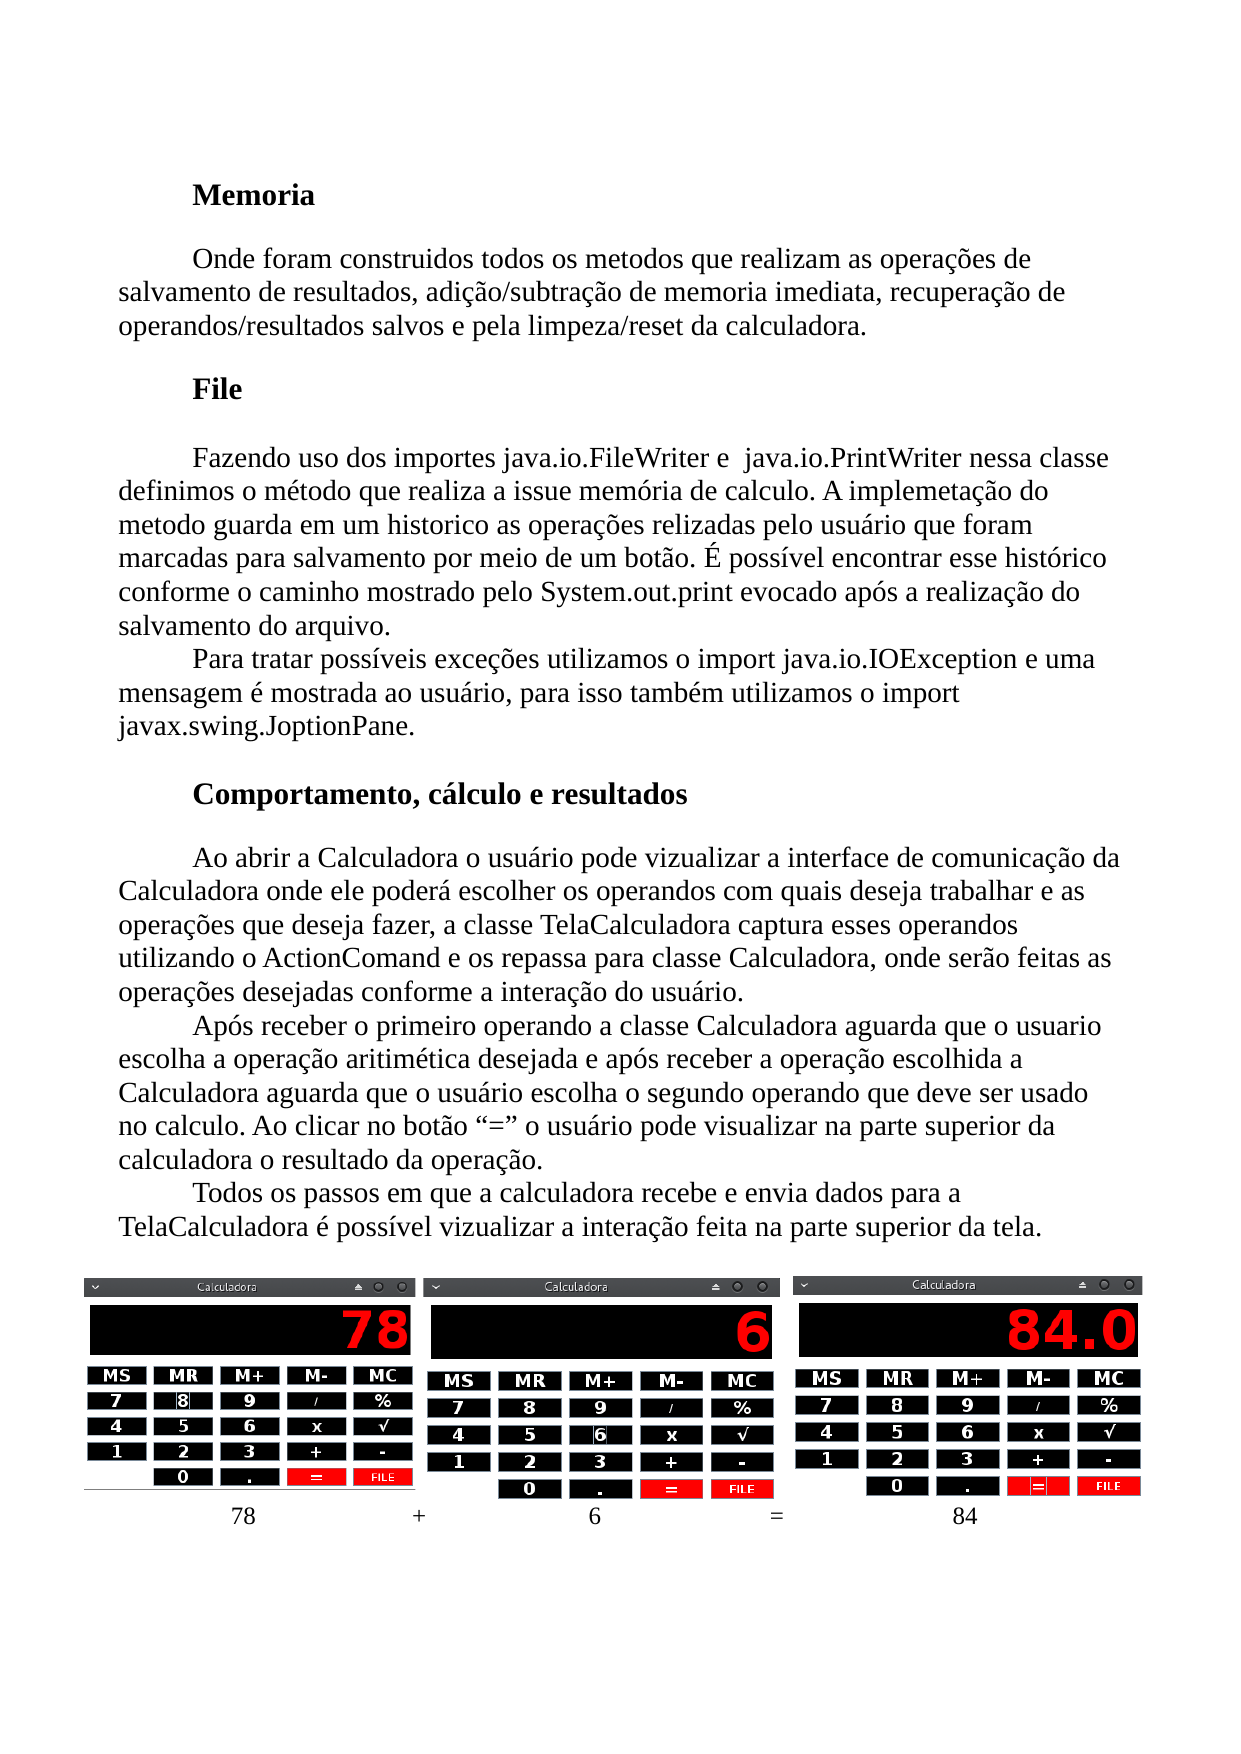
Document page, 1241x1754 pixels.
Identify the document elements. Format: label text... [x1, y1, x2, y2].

text Memoria [118, 176, 1122, 212]
text File [118, 370, 1122, 406]
text 78 + 6 = 84 [118, 1501, 1122, 1530]
text Onde foram construidos todos os metodos que realizam as operações de salvamento de resultados, adição/subtração de memoria imediata, recuperação de operandos/resultados salvos e pela limpeza/reset da calculadora. [118, 241, 1122, 342]
text Comportamento, cálculo e resultados [118, 775, 1122, 811]
text Após receber o primeiro operando a classe Calculadora aguarda que o usuario escolha a operação aritimética desejada e após receber a operação escolhida a Calculadora aguarda que o usuário escolha o segundo operando que deve ser usado no calculo. Ao clicar no botão “=” o usuário pode visualizar na parte superior da calculadora o resultado da operação. [118, 1008, 1122, 1175]
picture [423, 1278, 780, 1501]
text Para tratar possíveis exceções utilizamos o import java.io.IOException e uma mensagem é mostrada ao usuário, para isso também utilizamos o import javax.swing.JoptionPane. [118, 641, 1122, 742]
text Fazendo uso dos importes java.io.FileWriter e java.io.PrintWriter nessa classe definimos o método que realiza a issue memória de calculo. A implemetação do metodo guarda em um historico as operações relizadas pelo usuário que foram marcadas para salvamento por meio de um botão. É possível encontrar esse histórico conforme o caminho mostrado pelo System.out.print evocado após a realização do salvamento do arquivo. [118, 440, 1122, 641]
picture [793, 1276, 1143, 1498]
text Todos os passos em que a calculadora recebe e envia dados para a TelaCalculadora é possível vizualizar a interação feita na parte superior da tela. [118, 1175, 1122, 1242]
text Ao abrir a Calculadora o usuário pode vizualizar a interface de comunicação da Calculadora onde ele poderá escolher os operandos com quais deseja trabalhar e as operações que deseja fazer, a classe TelaCalculadora captura esses operandos utilizando o ActionComand e os repassa para classe Calculadora, onde serão feitas as operações desejadas conforme a interação do usuário. [118, 840, 1122, 1008]
picture [84, 1278, 416, 1490]
